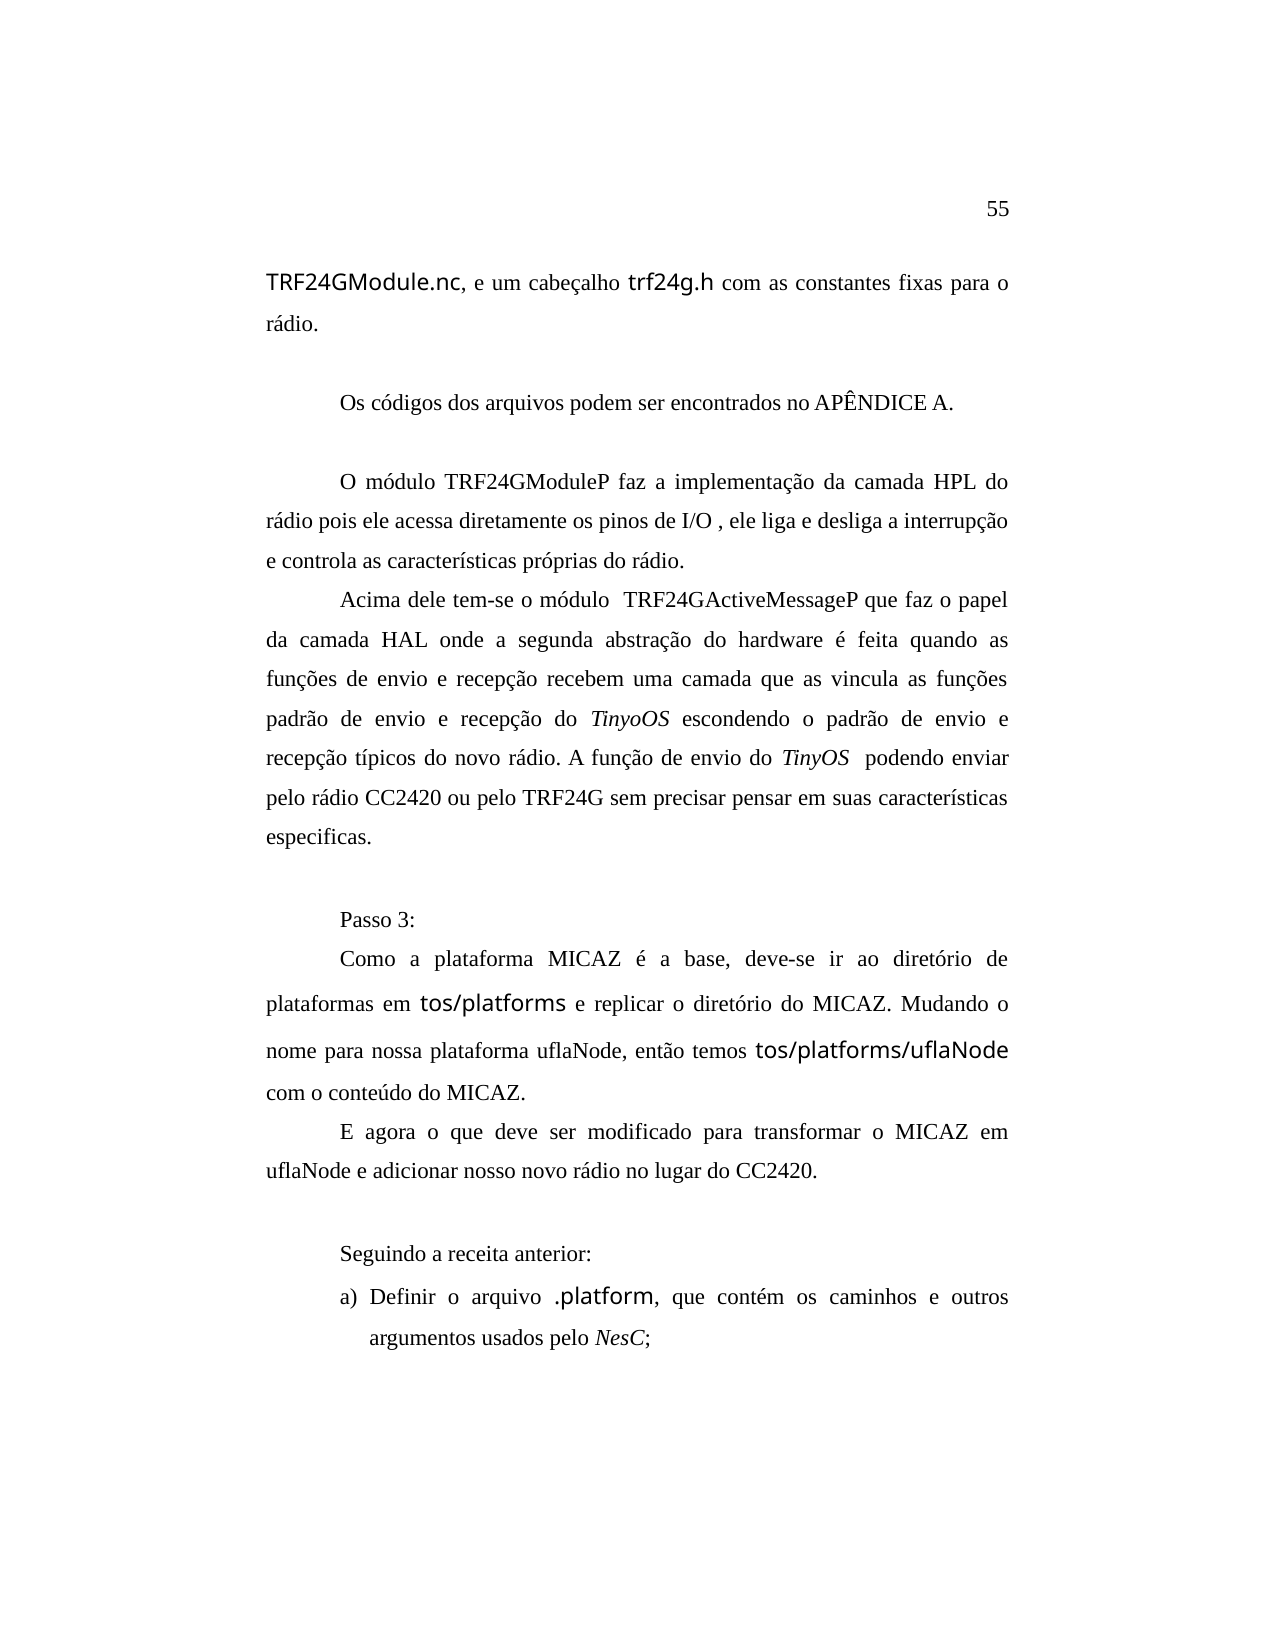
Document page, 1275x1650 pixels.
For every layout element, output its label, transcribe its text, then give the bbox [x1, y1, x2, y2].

text a) Definir o arquivo .platform, que contém os caminhos e outros argumentos usados pelo NesC; [339, 1280, 1009, 1350]
text Seguindo a receita anterior: [266, 1240, 1009, 1267]
text TRF24GModule.nc, e um cabeçalho trf24g.h com as constantes fixas para o rádio. [266, 266, 1009, 336]
text Passo 3: [266, 906, 1009, 932]
text Como a plataforma MICAZ é a base, deve-se ir ao diretório de plataformas em tos/platforms e replicar o diretório do MICAZ. Mudando o nome para nossa plataforma uflaNode, então temos tos/platforms/uflaNode com o conteúdo do MICAZ. [266, 945, 1009, 1105]
text Acima dele tem-se o módulo TRF24GActiveMessageP que faz o papel da camada HAL onde a segunda abstração do hardware é feita quando as funções de envio e recepção recebem uma camada que as vincula as funções padrão de envio e recepção do TinyoOS escondendo o padrão de envio e recepção típicos do novo rádio. A função de envio do TinyOS podendo enviar pelo rádio CC2420 ou pelo TRF24G sem precisar pensar em suas características especificas. [266, 586, 1009, 850]
text O módulo TRF24GModuleP faz a implementação da camada HPL do rádio pois ele acessa diretamente os pinos de I/O , ele liga e desliga a interrupção e controla as características próprias do rádio. [266, 468, 1009, 573]
text E agora o que deve ser modificado para transformar o MICAZ em uflaNode e adicionar nosso novo rádio no lugar do CC2420. [266, 1118, 1009, 1184]
text Os códigos dos arquivos podem ser encontrados no APÊNDICE A. [266, 389, 1009, 415]
